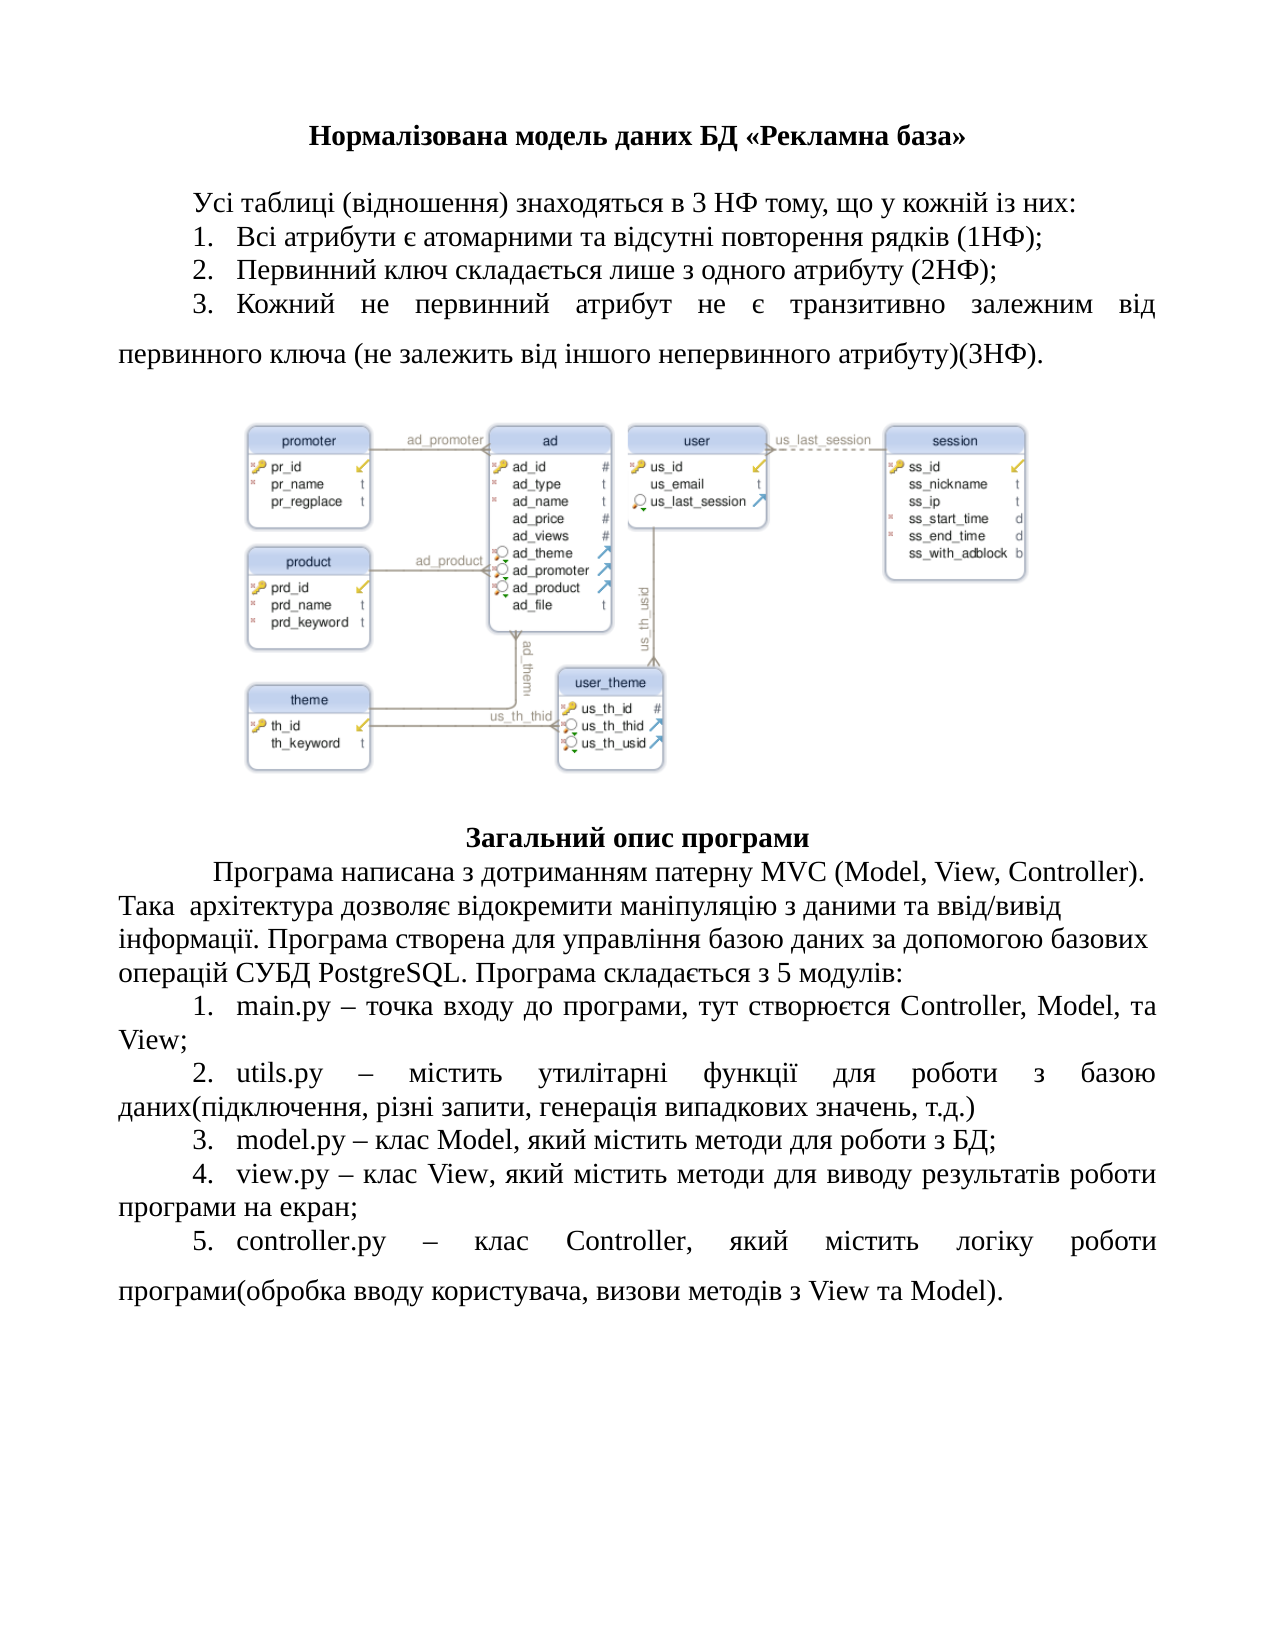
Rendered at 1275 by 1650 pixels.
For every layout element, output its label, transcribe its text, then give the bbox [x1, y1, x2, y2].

list view.py – клас View, який містить методи для виводу результатів роботи програми на екран; [118, 1156, 1157, 1223]
list Кожний не первинний атрибут не є транзитивно залежним від первинного ключа (не залежить від іншого непервинного атрибуту)(3НФ). [118, 286, 1157, 370]
list controller.py – клас Controller, який містить логіку роботи програми(обробка вводу користувача, визови методів з View та Model). [118, 1223, 1157, 1307]
text Усі таблиці (відношення) знаходяться в 3 НФ тому, що у кожній із них: [118, 185, 1157, 219]
picture [197, 372, 1076, 821]
text Нормалізована модель даних БД «Рекламна база» [118, 118, 1157, 152]
list Первинний ключ складається лише з одного атрибуту (2НФ); [118, 252, 1157, 286]
list main.py – точка входу до програми, тут створюєтся Сontroller, Model, та View; [118, 988, 1157, 1055]
list utils.py – містить утилітарні функції для роботи з базою даних(підключення, різні запити, генерація випадкових значень, т.д.) [118, 1055, 1157, 1122]
list Всі атрибути є атомарними та відсутні повторення рядків (1НФ); [118, 219, 1157, 252]
list model.py – клас Model, який містить методи для роботи з БД; [118, 1122, 1157, 1156]
text Програма написана з дотриманням патерну MVC (Model, View, Controller). Така архітектура дозволяє відокремити маніпуляцію з даними та ввід/вивід інформації. Програма створена для управління базою даних за допомогою базових операцій СУБД PostgreSQL. Програма складається з 5 модулів: [118, 854, 1157, 988]
text Загальний опис програми [118, 386, 1157, 854]
